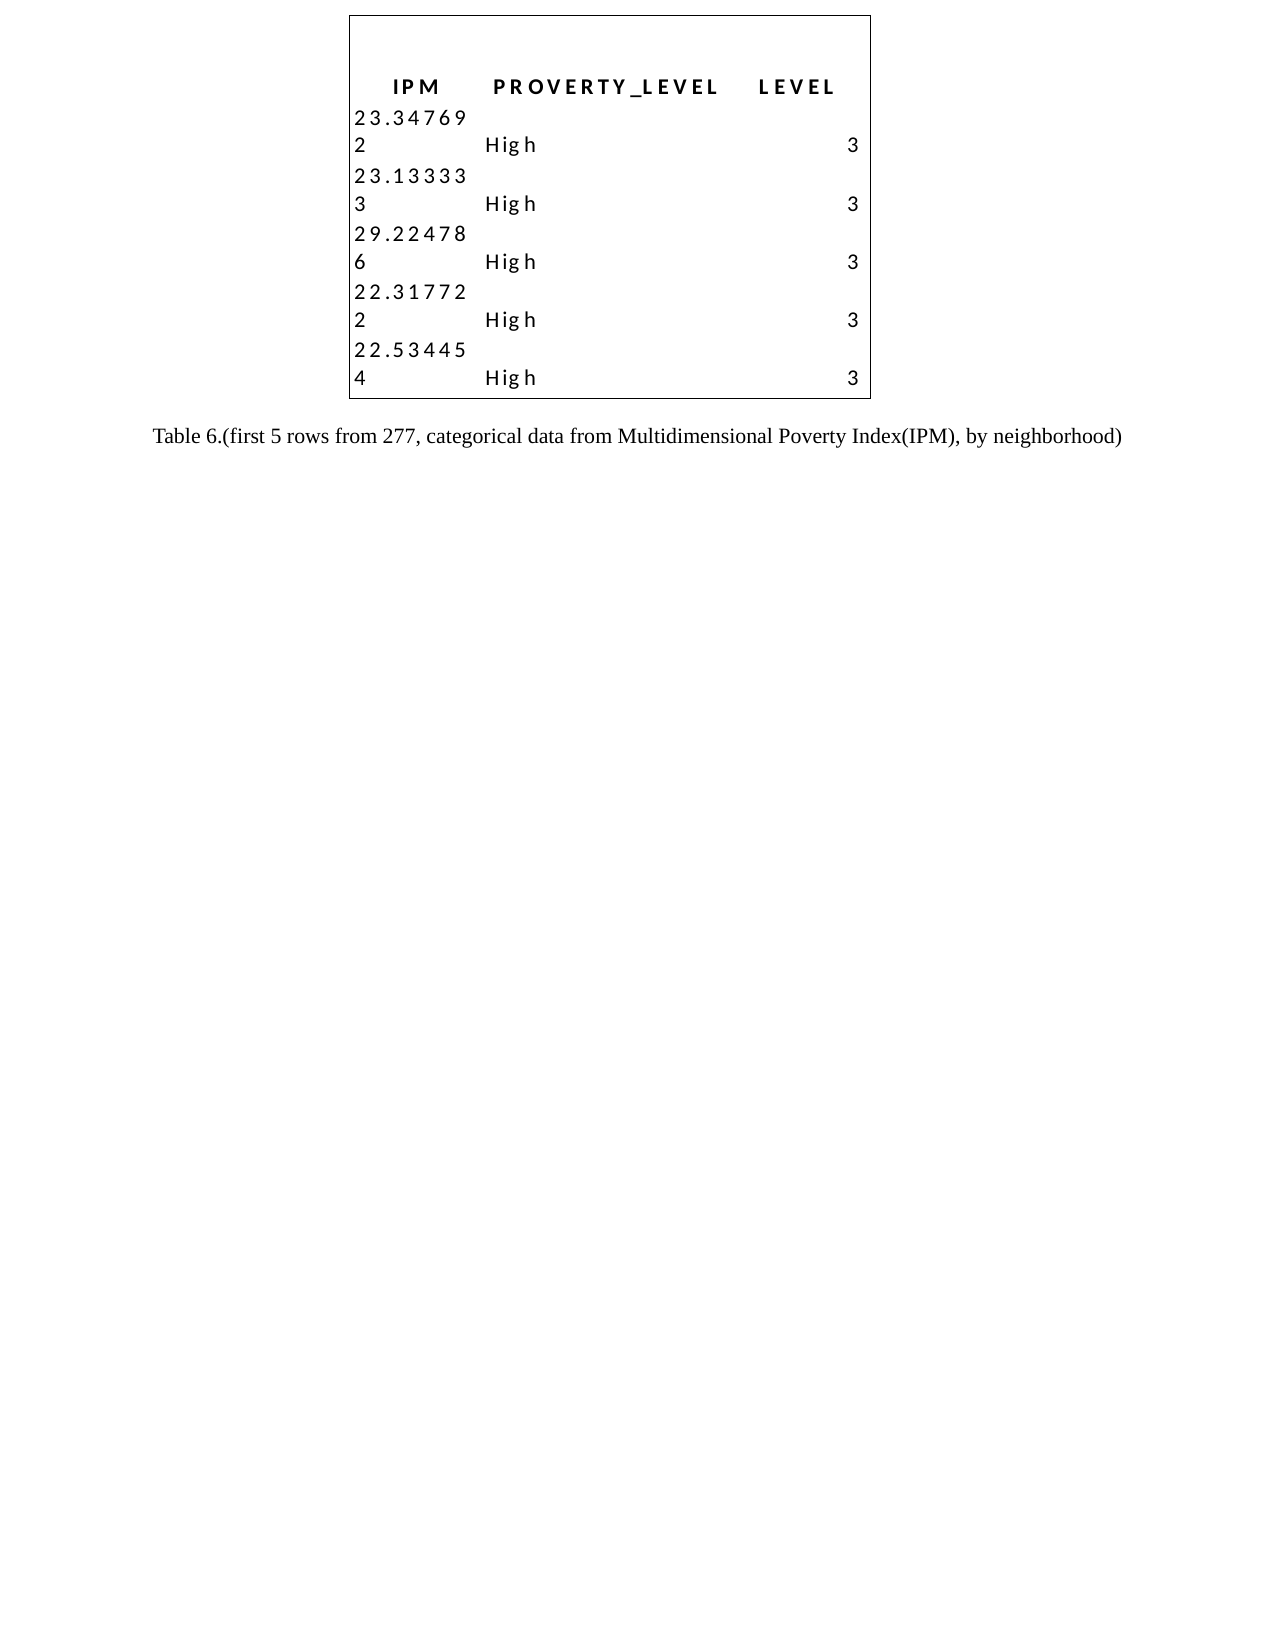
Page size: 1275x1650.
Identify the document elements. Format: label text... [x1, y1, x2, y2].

text Table 6.(first 5 rows from 277, categorical data from Multidimensional Poverty Index(IPM), by neighborhood) [118, 423, 1157, 448]
